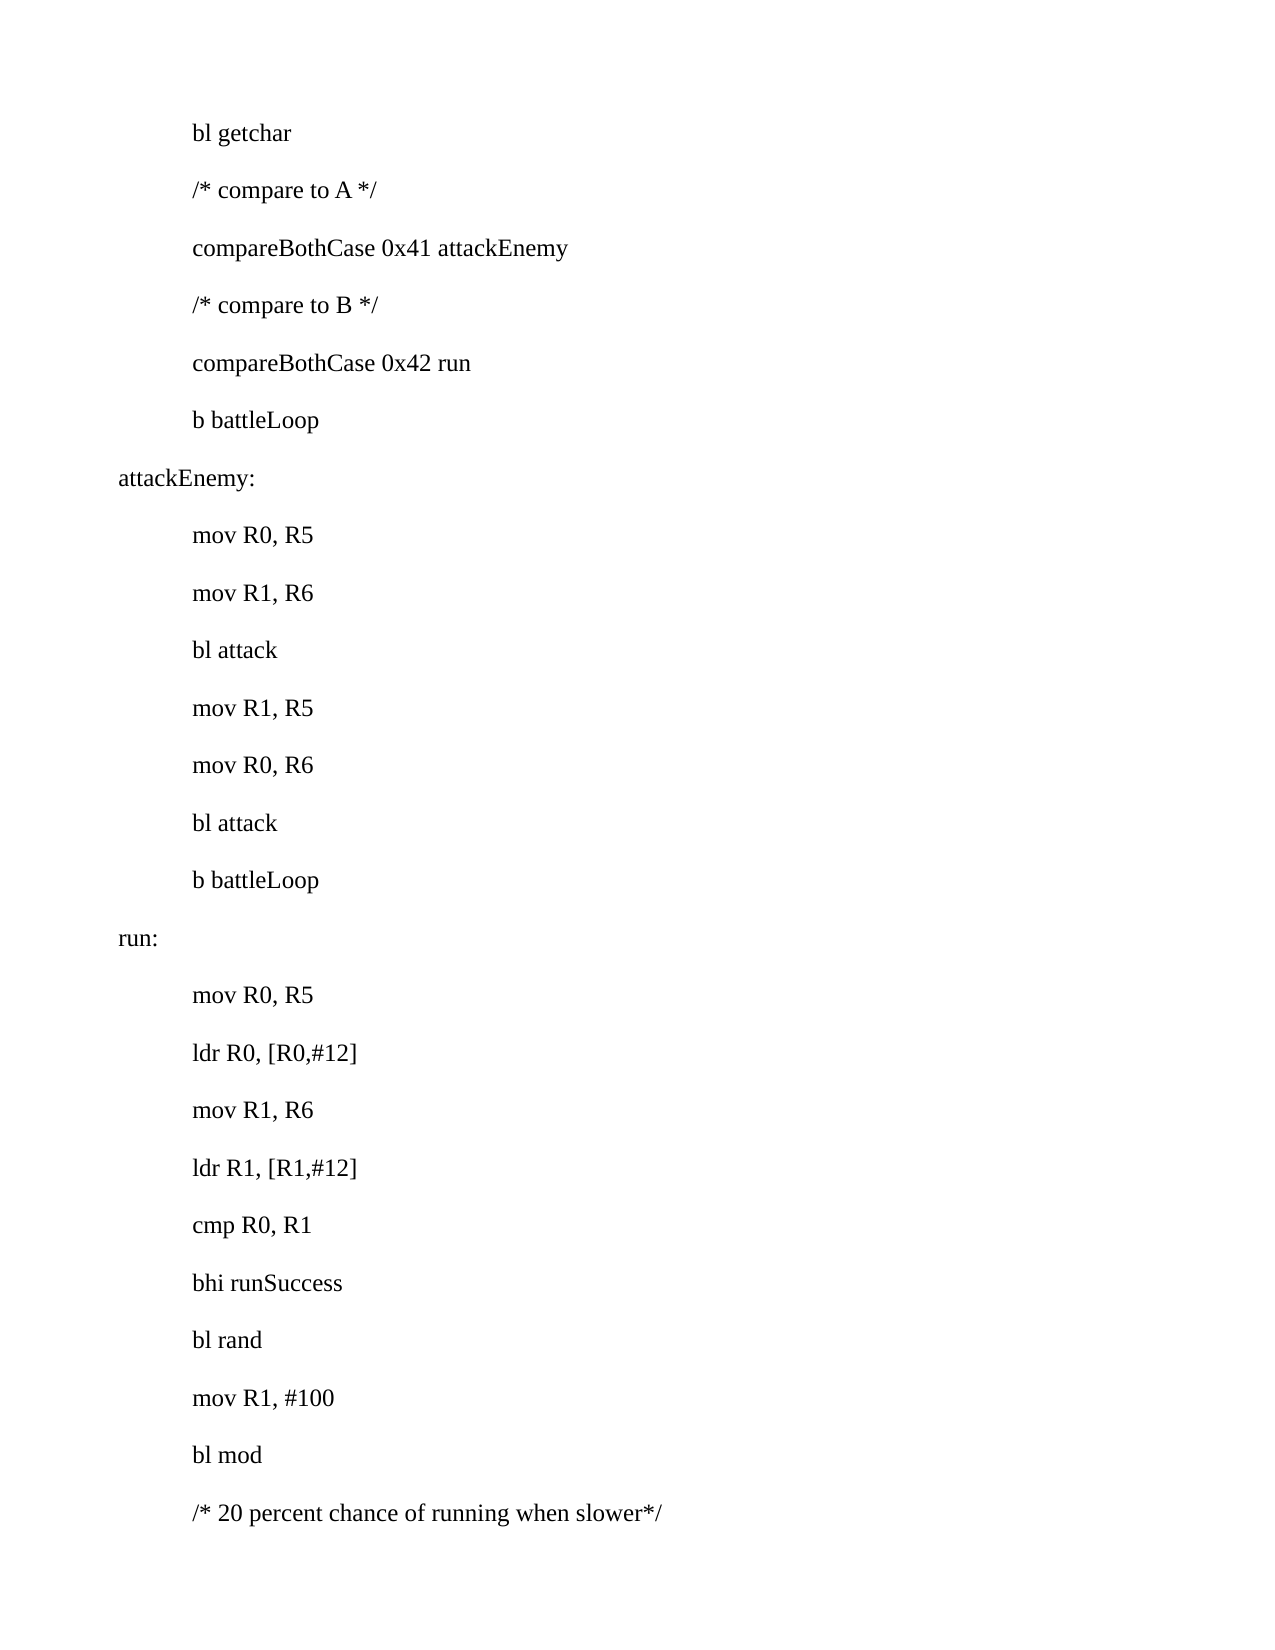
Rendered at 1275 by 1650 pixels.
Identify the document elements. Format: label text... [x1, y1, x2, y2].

text run: [118, 923, 1157, 952]
text mov R1, R5 [118, 693, 1157, 722]
text compareBothCase 0x42 run [118, 348, 1157, 377]
text /* compare to A */ [118, 176, 1157, 204]
text ldr R0, [R0,#12] [118, 1038, 1157, 1067]
text compareBothCase 0x41 attackEnemy [118, 233, 1157, 262]
text bl rand [118, 1326, 1157, 1354]
text mov R1, #100 [118, 1383, 1157, 1412]
text mov R0, R6 [118, 751, 1157, 779]
text mov R0, R5 [118, 521, 1157, 549]
text /* 20 percent chance of running when slower*/ [118, 1498, 1157, 1527]
text b battleLoop [118, 866, 1157, 894]
text attackEnemy: [118, 463, 1157, 492]
text bl attack [118, 808, 1157, 837]
text bl attack [118, 636, 1157, 664]
text mov R1, R6 [118, 1096, 1157, 1124]
text cmp R0, R1 [118, 1211, 1157, 1239]
text bhi runSuccess [118, 1268, 1157, 1297]
text b battleLoop [118, 406, 1157, 434]
text /* compare to B */ [118, 291, 1157, 319]
text mov R1, R6 [118, 578, 1157, 607]
text bl mod [118, 1441, 1157, 1469]
text bl getchar [118, 118, 1157, 147]
text mov R0, R5 [118, 981, 1157, 1009]
text ldr R1, [R1,#12] [118, 1153, 1157, 1182]
